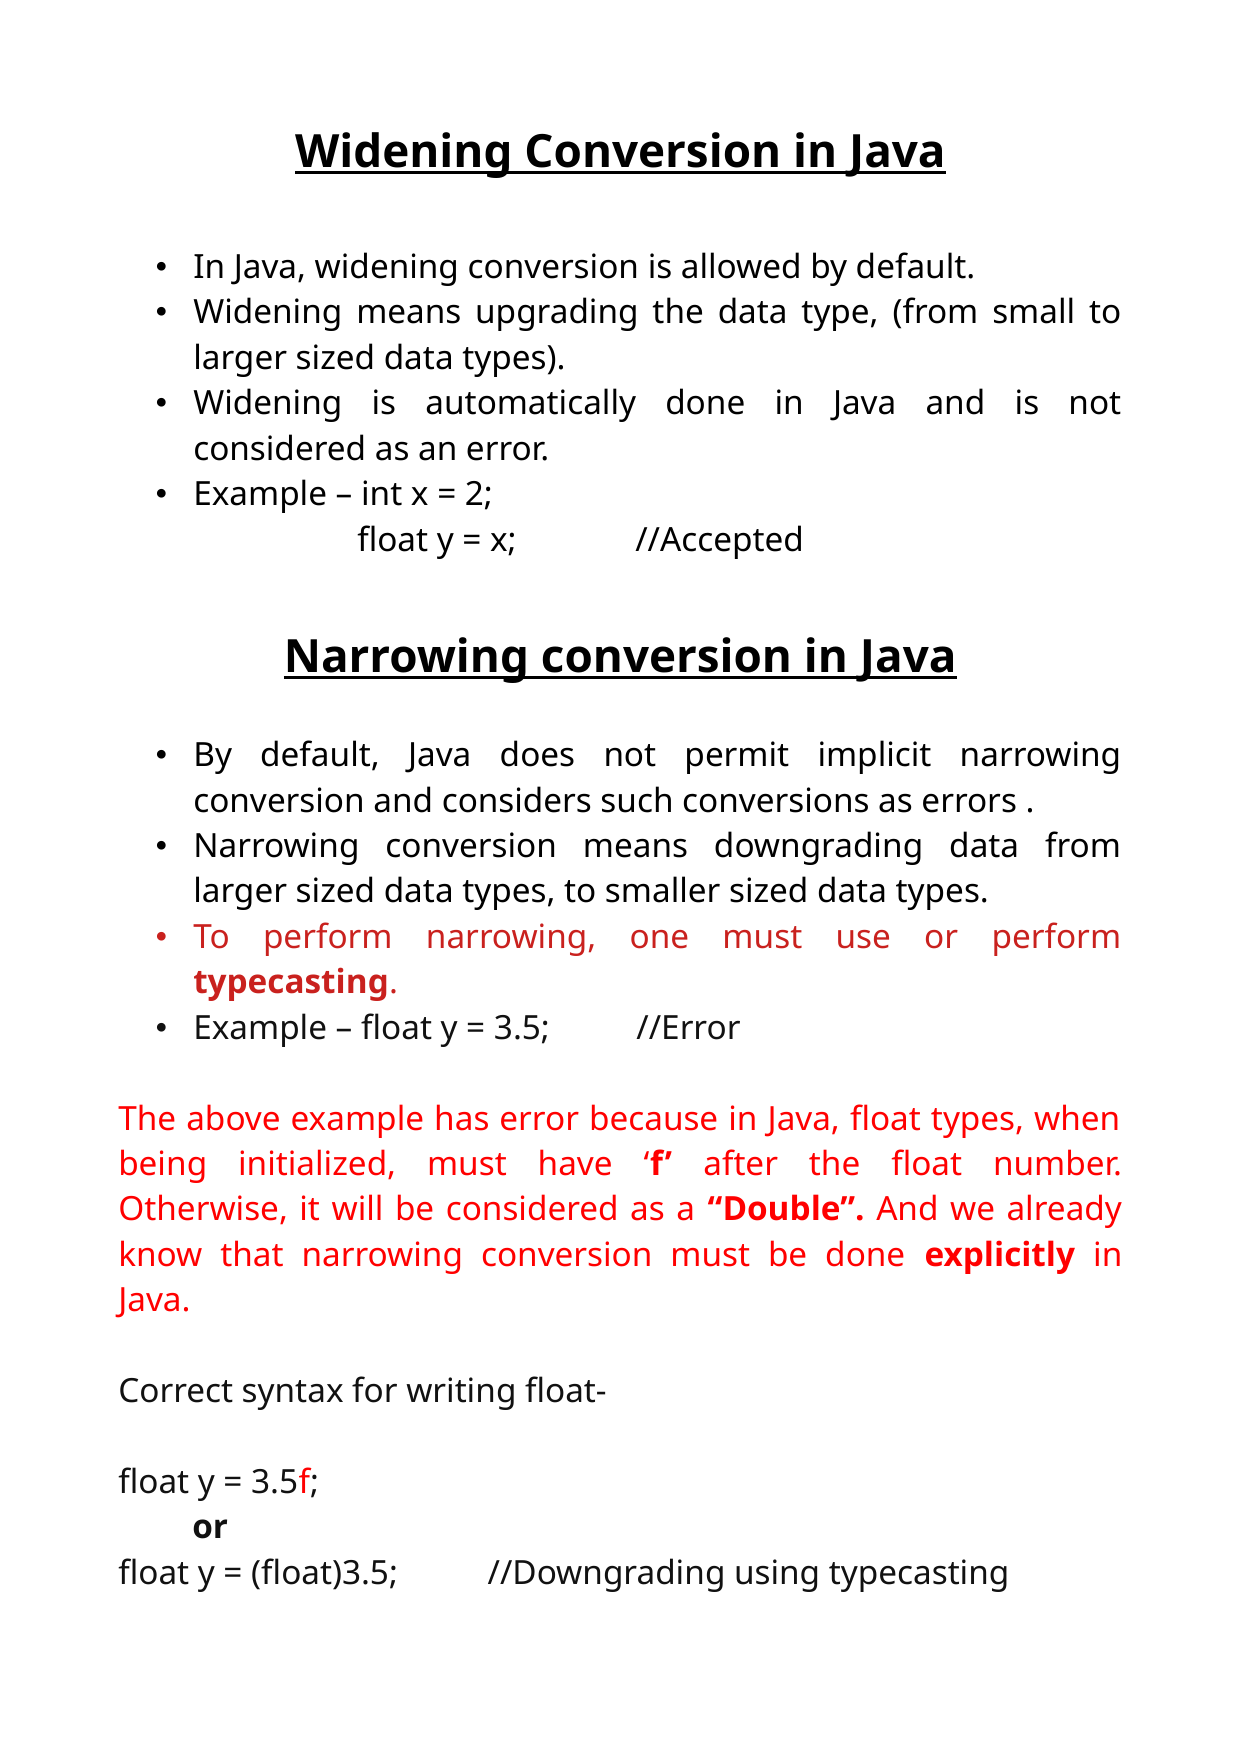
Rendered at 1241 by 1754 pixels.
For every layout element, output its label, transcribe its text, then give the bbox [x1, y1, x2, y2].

text float y = x; //Accepted [118, 515, 1122, 561]
list By default, Java does not permit implicit narrowing conversion and considers such conversions as errors . [156, 731, 1122, 822]
text float y = 3.5f; [118, 1458, 1122, 1503]
list To perform narrowing, one must use or perform typecasting. [156, 913, 1122, 1003]
text Correct syntax for writing float- [118, 1367, 1122, 1412]
list Widening is automatically done in Java and is not considered as an error. [156, 379, 1122, 470]
text The above example has error because in Java, float types, when being initialized, must have ‘f’ after the float number. Otherwise, it will be considered as a “Double”. And we already know that narrowing conversion must be done explicitly in Java. [118, 1094, 1122, 1321]
list Narrowing conversion means downgrading data from larger sized data types, to smaller sized data types. [156, 822, 1122, 913]
text Widening Conversion in Java [118, 118, 1122, 181]
list Example – float y = 3.5; //Error [156, 1003, 1122, 1049]
list In Java, widening conversion is allowed by default. [156, 243, 1122, 288]
text or [118, 1503, 1122, 1548]
text Narrowing conversion in Java [118, 623, 1122, 686]
text float y = (float)3.5; //Downgrading using typecasting [118, 1548, 1122, 1594]
list Widening means upgrading the data type, (from small to larger sized data types). [156, 288, 1122, 379]
list Example – int x = 2; [156, 470, 1122, 515]
